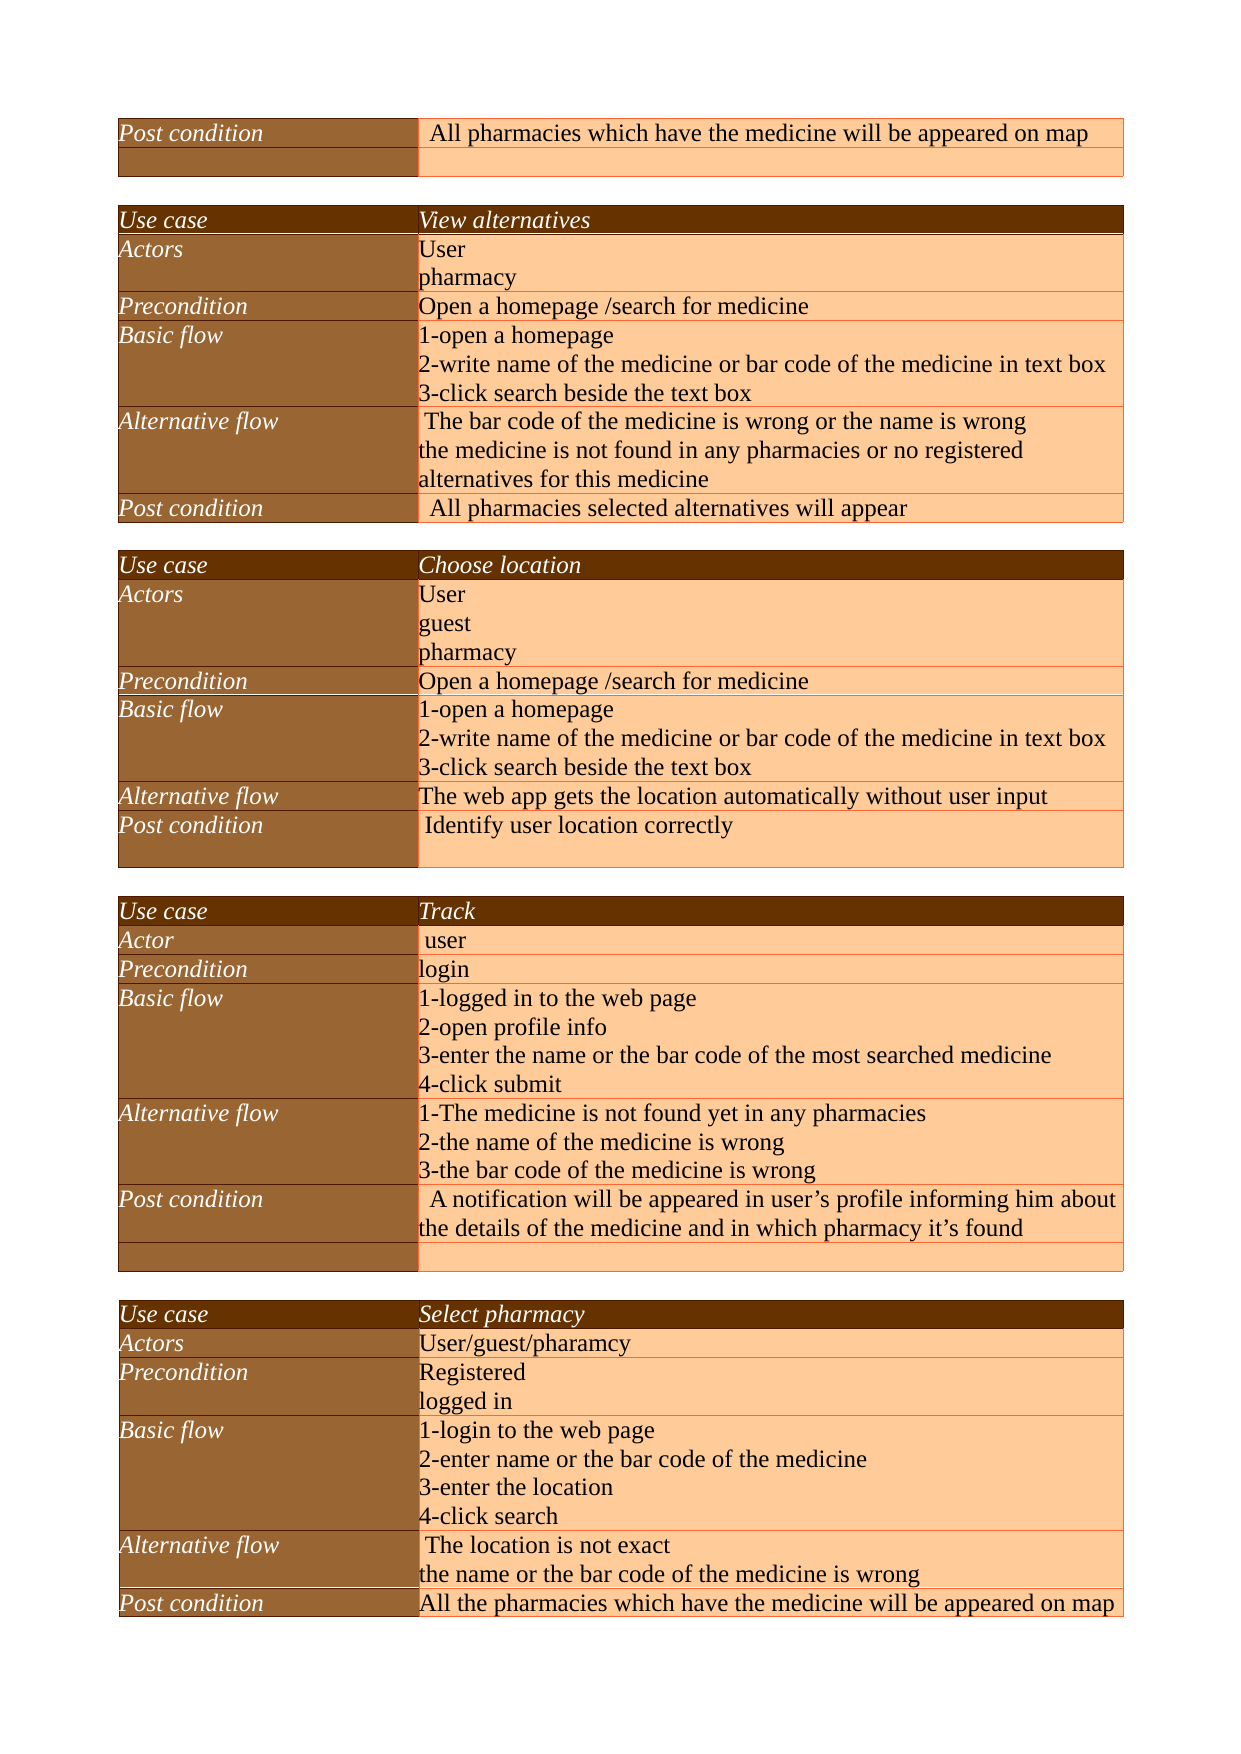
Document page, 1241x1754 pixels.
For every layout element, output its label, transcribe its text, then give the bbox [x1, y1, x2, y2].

table_cell user [419, 926, 1123, 954]
table_header Use case [120, 1301, 419, 1328]
table_cell User guest pharmacy [419, 580, 1123, 666]
table_header View alternatives [419, 206, 1123, 233]
table_cell All pharmacies selected alternatives will appear [419, 494, 1123, 522]
table_cell Basic flow [120, 1416, 419, 1530]
table_cell 1-logged in to the web page 2-open profile info 3-enter the name or the bar code of the most searched medicine 4-click submit [419, 984, 1123, 1098]
table_cell [119, 1243, 418, 1271]
table_cell 1-The medicine is not found yet in any pharmacies 2-the name of the medicine is wrong 3-the bar code of the medicine is wrong [419, 1099, 1123, 1184]
table_cell Registered logged in [420, 1358, 1123, 1415]
table_cell The bar code of the medicine is wrong or the name is wrong the medicine is not found in any pharmacies or no registered alternatives for this medicine [419, 407, 1123, 493]
table_cell Actors [119, 580, 418, 666]
table_cell Basic flow [119, 696, 418, 781]
table_cell All pharmacies which have the medicine will be appeared on map [419, 119, 1123, 147]
table_cell Post condition [120, 1589, 419, 1616]
table_cell The web app gets the location automatically without user input [419, 782, 1123, 810]
table_cell Alternative flow [119, 1099, 418, 1184]
table_cell Alternative flow [119, 782, 418, 810]
table_header Select pharmacy [420, 1301, 1123, 1328]
table_cell Alternative flow [120, 1531, 419, 1587]
table_cell Precondition [119, 955, 418, 983]
table_cell 1-login to the web page 2-enter name or the bar code of the medicine 3-enter the location 4-click search [420, 1416, 1123, 1530]
table_cell Basic flow [119, 984, 418, 1098]
table_cell 1-open a homepage 2-write name of the medicine or bar code of the medicine in text box 3-click search beside the text box [419, 321, 1123, 406]
table_cell Precondition [120, 1358, 419, 1415]
table_header Use case [119, 897, 418, 925]
table_header Use case [119, 206, 418, 233]
table_cell [419, 148, 1123, 176]
table_cell Precondition [119, 667, 418, 694]
table_header Track [419, 897, 1123, 925]
table_header Choose location [419, 551, 1123, 579]
table_cell Open a homepage /search for medicine [419, 292, 1123, 320]
table_cell All the pharmacies which have the medicine will be appeared on map [420, 1589, 1123, 1616]
table_cell Actor [119, 926, 418, 954]
table_cell Post condition [119, 119, 418, 147]
table_cell 1-open a homepage 2-write name of the medicine or bar code of the medicine in text box 3-click search beside the text box [419, 696, 1123, 781]
table_cell Actors [119, 235, 418, 291]
table_cell Post condition [119, 811, 418, 867]
table_cell Actors [120, 1329, 419, 1357]
table_cell Post condition [119, 494, 418, 522]
table_cell User pharmacy [419, 235, 1123, 291]
table_cell User/guest/pharamcy [420, 1329, 1123, 1357]
table_cell Precondition [119, 292, 418, 320]
table_cell Open a homepage /search for medicine [419, 667, 1123, 694]
table_cell [419, 1243, 1123, 1271]
table_cell Basic flow [119, 321, 418, 406]
table_cell A notification will be appeared in user’s profile informing him about the details of the medicine and in which pharmacy it’s found [419, 1185, 1123, 1242]
table_cell [119, 148, 418, 176]
table_cell login [419, 955, 1123, 983]
table_cell Post condition [119, 1185, 418, 1242]
table_header Use case [119, 551, 418, 579]
table_cell Alternative flow [119, 407, 418, 493]
table_cell Identify user location correctly [419, 811, 1123, 867]
table_cell The location is not exact the name or the bar code of the medicine is wrong [420, 1531, 1123, 1587]
